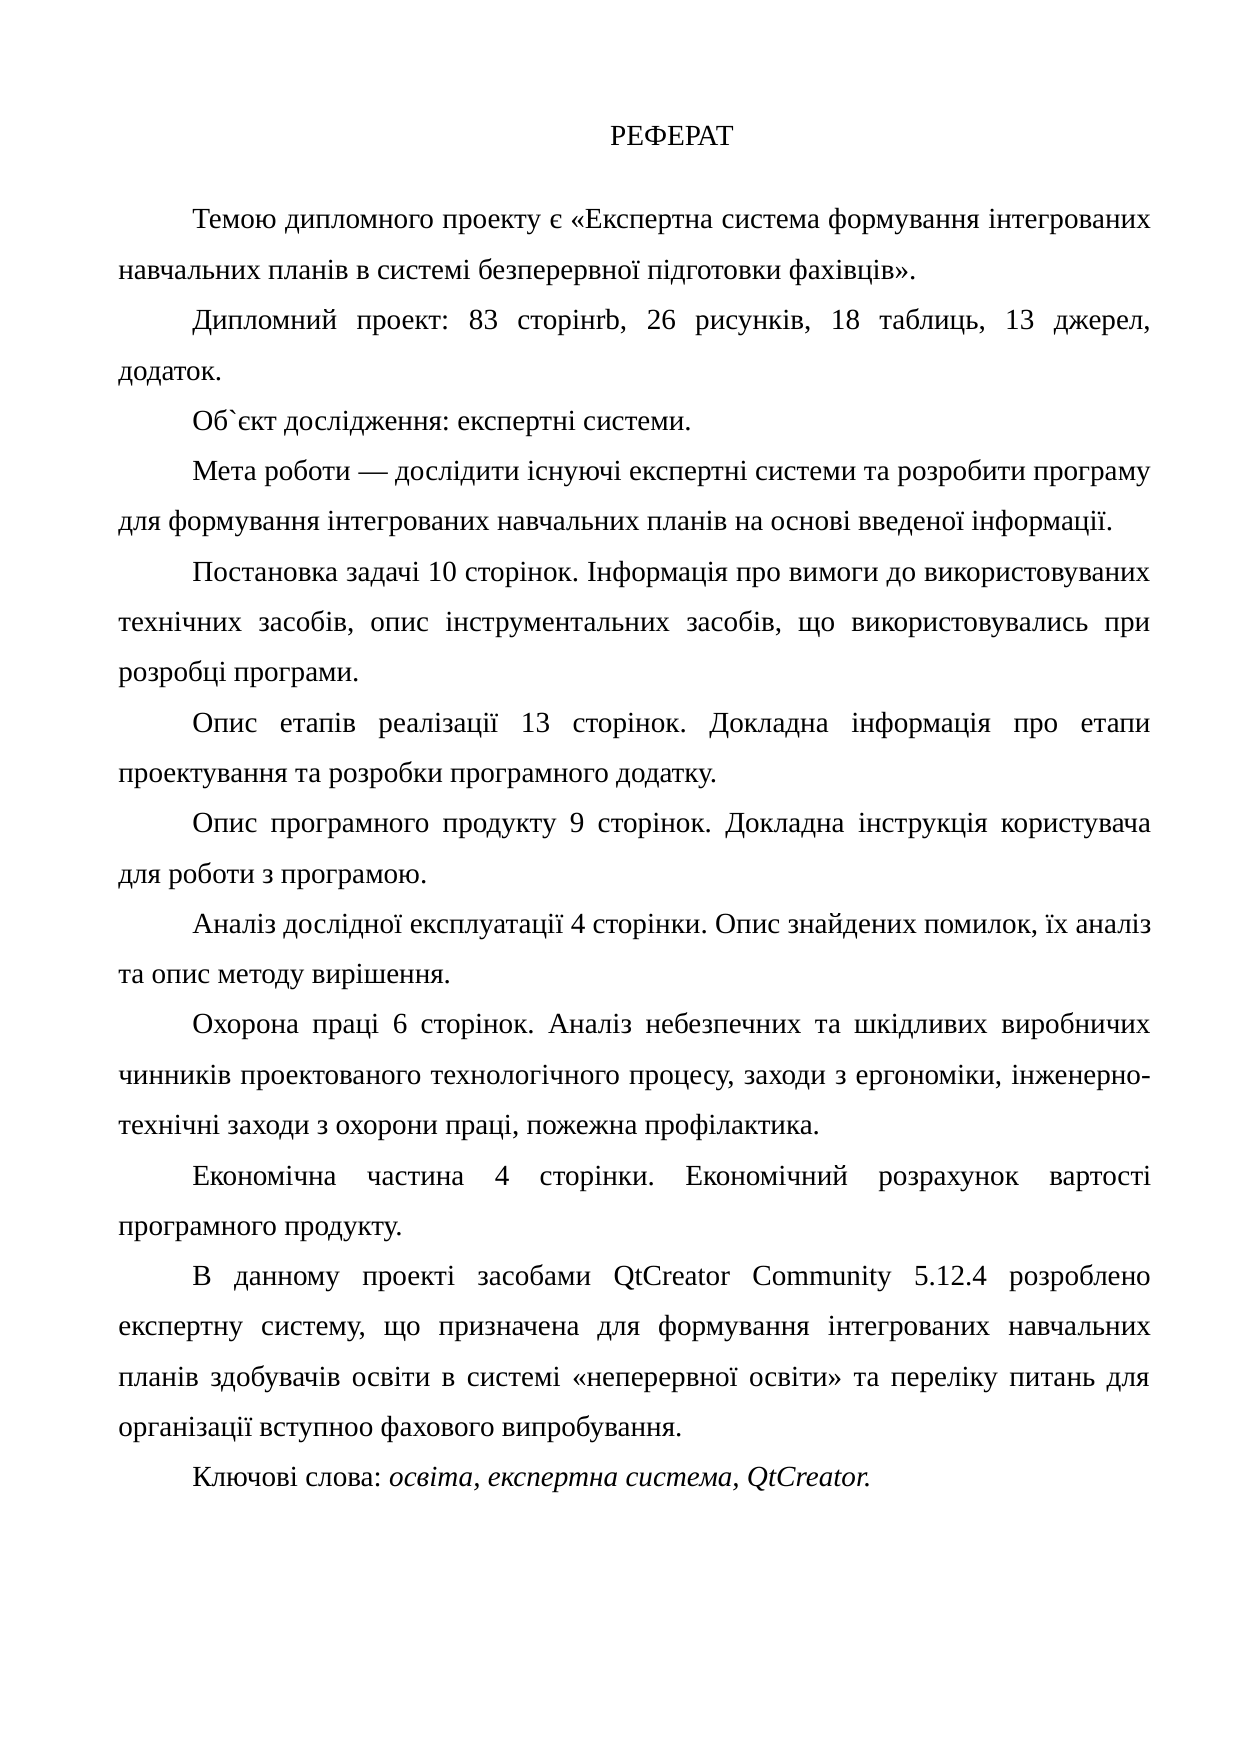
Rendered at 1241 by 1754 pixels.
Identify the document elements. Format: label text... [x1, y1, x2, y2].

text Опис етапів реалізації 13 сторінок. Докладна інформація про етапи проектування та розробки програмного додатку. [118, 705, 1152, 789]
text Об`єкт дослідження: експертні системи. [118, 403, 1152, 436]
text Опис програмного продукту 9 сторінок. Докладна інструкція користувача для роботи з програмою. [118, 805, 1152, 889]
text Мета роботи — дослідити існуючі експертні системи та розробити програму для формування інтегрованих навчальних планів на основі введеної інформації. [118, 453, 1152, 537]
text Темою дипломного проекту є «Експертна система формування інтегрованих навчальних планів в системі безперервної підготовки фахівців». [118, 202, 1152, 286]
text Дипломний проект: 83 сторінrb, 26 рисунків, 18 таблиць, 13 джерел, додаток. [118, 302, 1152, 386]
text В данному проекті засобами QtCreator Community 5.12.4 розроблено експертну систему, що призначена для формування інтегрованих навчальних планів здобувачів освіти в системі «неперервної освіти» та переліку питань для організації вступноо фахового випробування. [118, 1258, 1152, 1443]
text Реферат [118, 118, 1152, 152]
text Охорона праці 6 сторінок. Аналіз небезпечних та шкідливих виробничих чинників проектованого технологічного процесу, заходи з ергономіки, iнженерно-технічні заходи з охорони праці, пожежна профілактика. [118, 1007, 1152, 1141]
text Аналіз дослідної експлуатації 4 сторінки. Опис знайдених помилок, їх аналіз та опис методу вирішення. [118, 906, 1152, 990]
text Постановка задачі 10 сторінок. Інформація про вимоги до використовуваних технічних засобів, опис інструментальних засобів, що використовувались при розробці програми. [118, 554, 1152, 688]
text Економічна частина 4 сторінки. Економічний розрахунок вартості програмного продукту. [118, 1158, 1152, 1241]
text Ключові слова: освіта, експертна система, QtCreator. [118, 1459, 1152, 1493]
